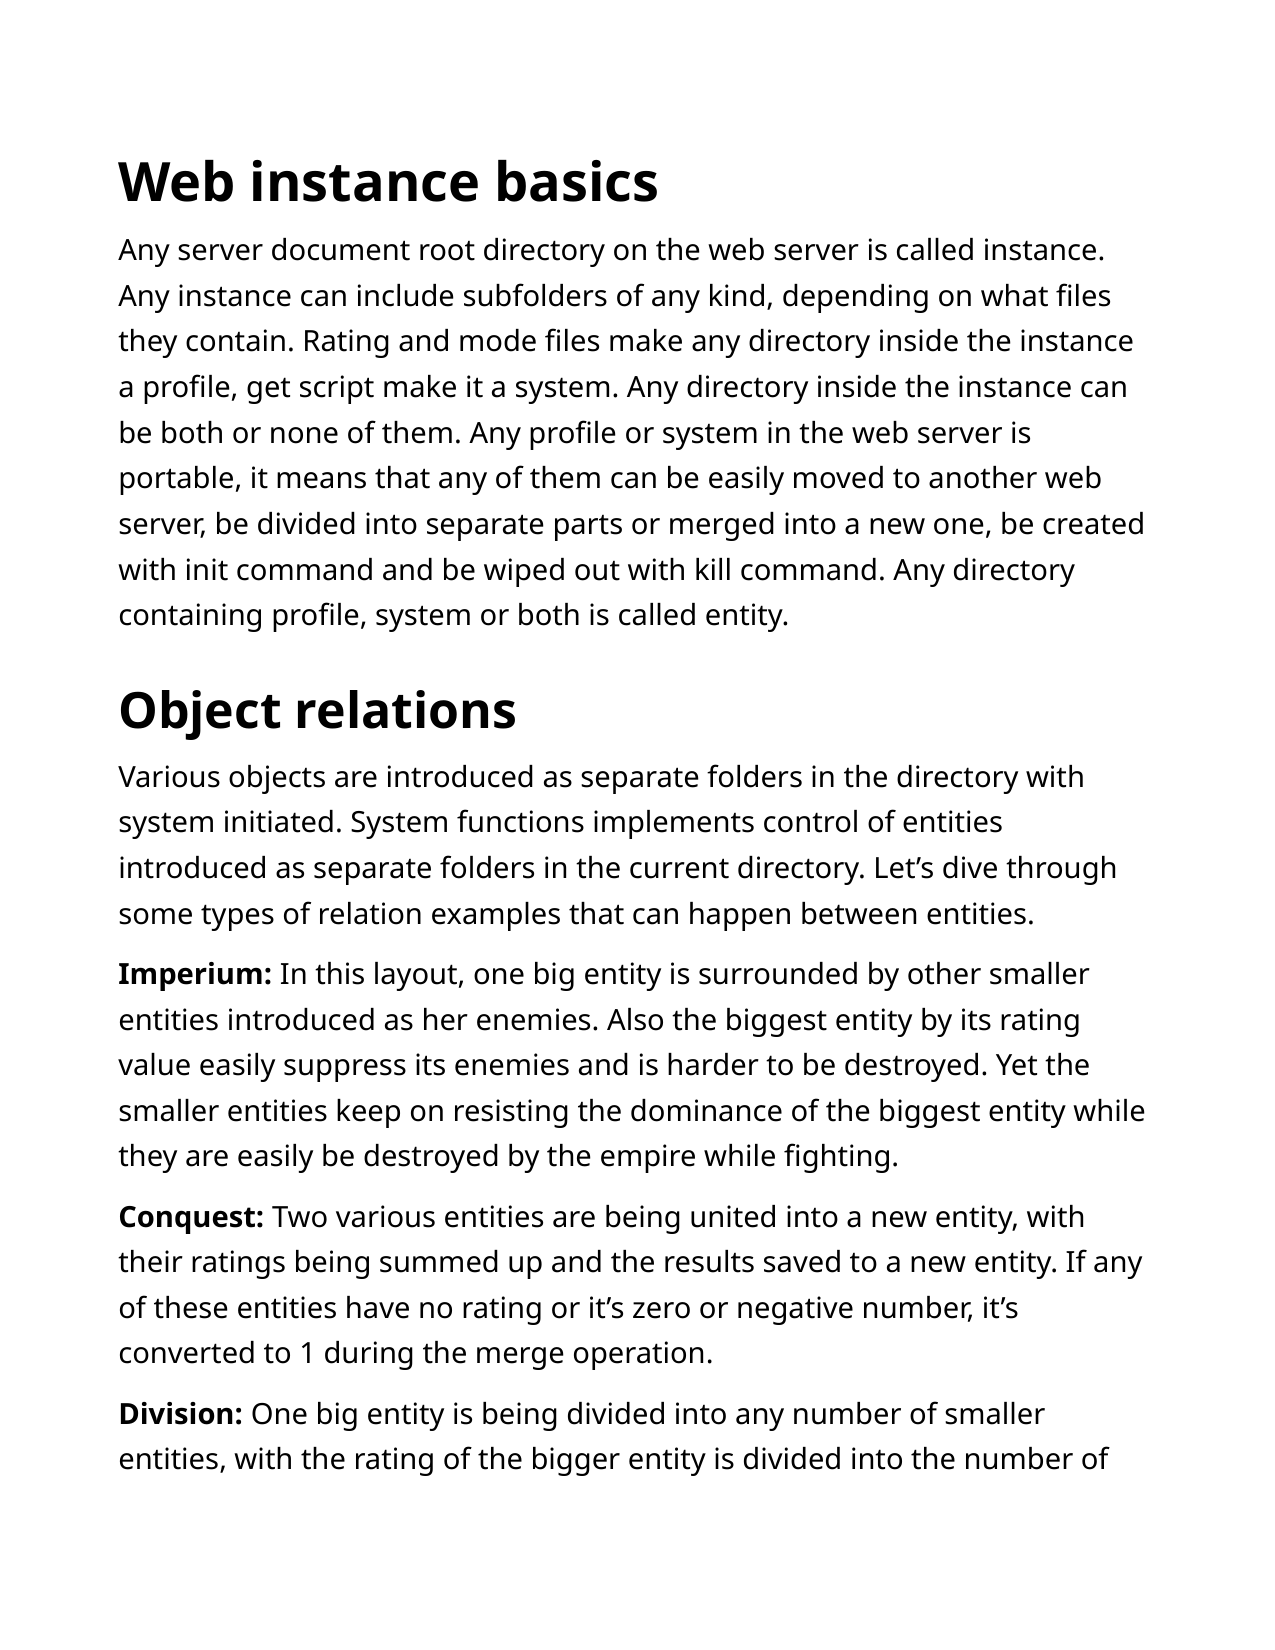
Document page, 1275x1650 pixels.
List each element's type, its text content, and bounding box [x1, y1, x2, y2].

text Imperium: In this layout, one big entity is surrounded by other smaller entities introduced as her enemies. Also the biggest entity by its rating value easily suppress its enemies and is harder to be destroyed. Yet the smaller entities keep on resisting the dominance of the biggest entity while they are easily be destroyed by the empire while fighting. [118, 953, 1157, 1175]
subtitle Object relations [118, 675, 1157, 743]
subtitle Web instance basics [118, 143, 1157, 217]
text Conquest: Two various entities are being united into a new entity, with their ratings being summed up and the results saved to a new entity. If any of these entities have no rating or it’s zero or negative number, it’s converted to 1 during the merge operation. [118, 1196, 1157, 1372]
text Division: One big entity is being divided into any number of smaller entities, with the rating of the bigger entity is divided into the number of [118, 1393, 1157, 1478]
text Any server document root directory on the web server is called instance. Any instance can include subfolders of any kind, depending on what files they contain. Rating and mode files make any directory inside the instance a profile, get script make it a system. Any directory inside the instance can be both or none of them. Any profile or system in the web server is portable, it means that any of them can be easily moved to another web server, be divided into separate parts or merged into a new one, be created with init command and be wiped out with kill command. Any directory containing profile, system or both is called entity. [118, 229, 1157, 634]
text Various objects are introduced as separate folders in the directory with system initiated. System functions implements control of entities introduced as separate folders in the current directory. Let’s dive through some types of relation examples that can happen between entities. [118, 756, 1157, 933]
